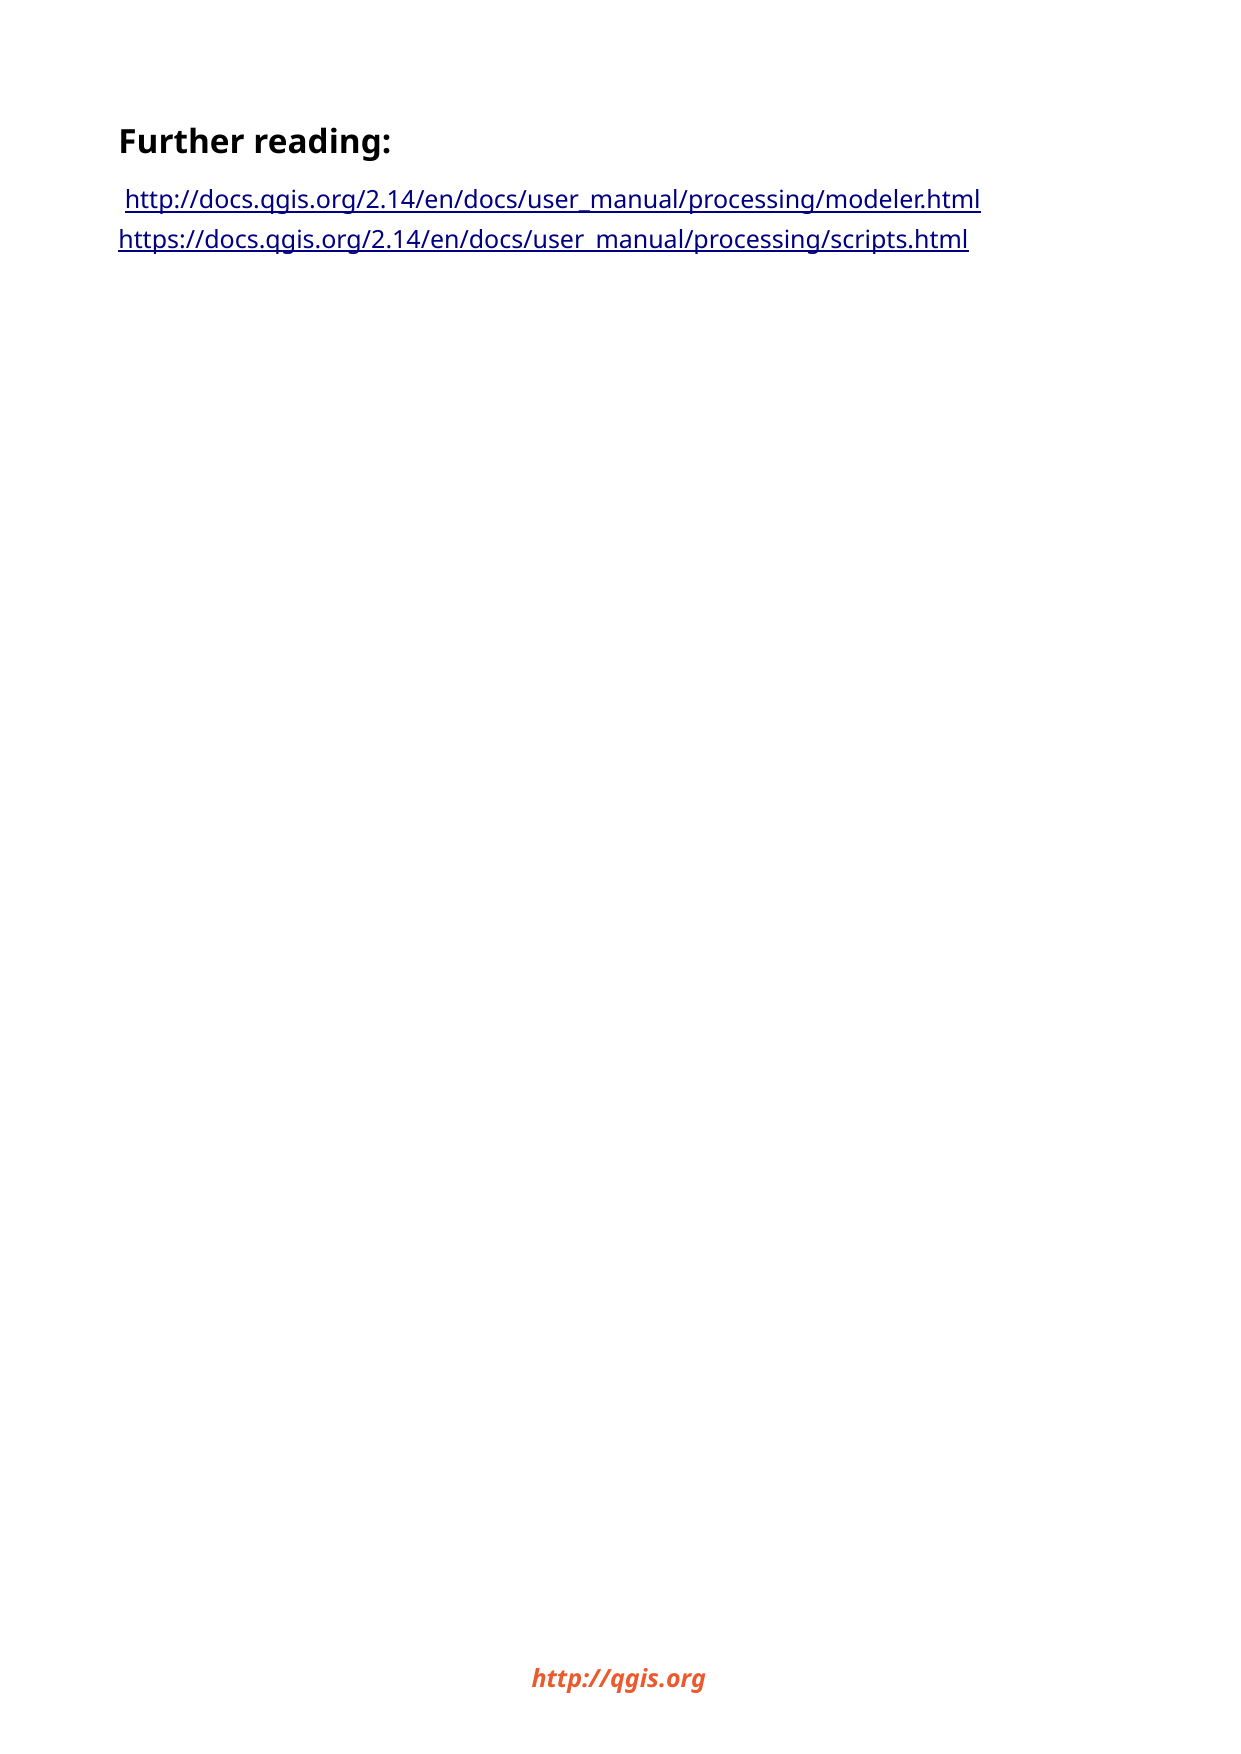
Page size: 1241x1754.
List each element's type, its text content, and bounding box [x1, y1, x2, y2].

text http://docs.qgis.org/2.14/en/docs/user_manual/processing/modeler.html [118, 182, 1122, 216]
subtitle Further reading: [118, 118, 1122, 163]
text https://docs.qgis.org/2.14/en/docs/user_manual/processing/scripts.html [118, 221, 1122, 255]
